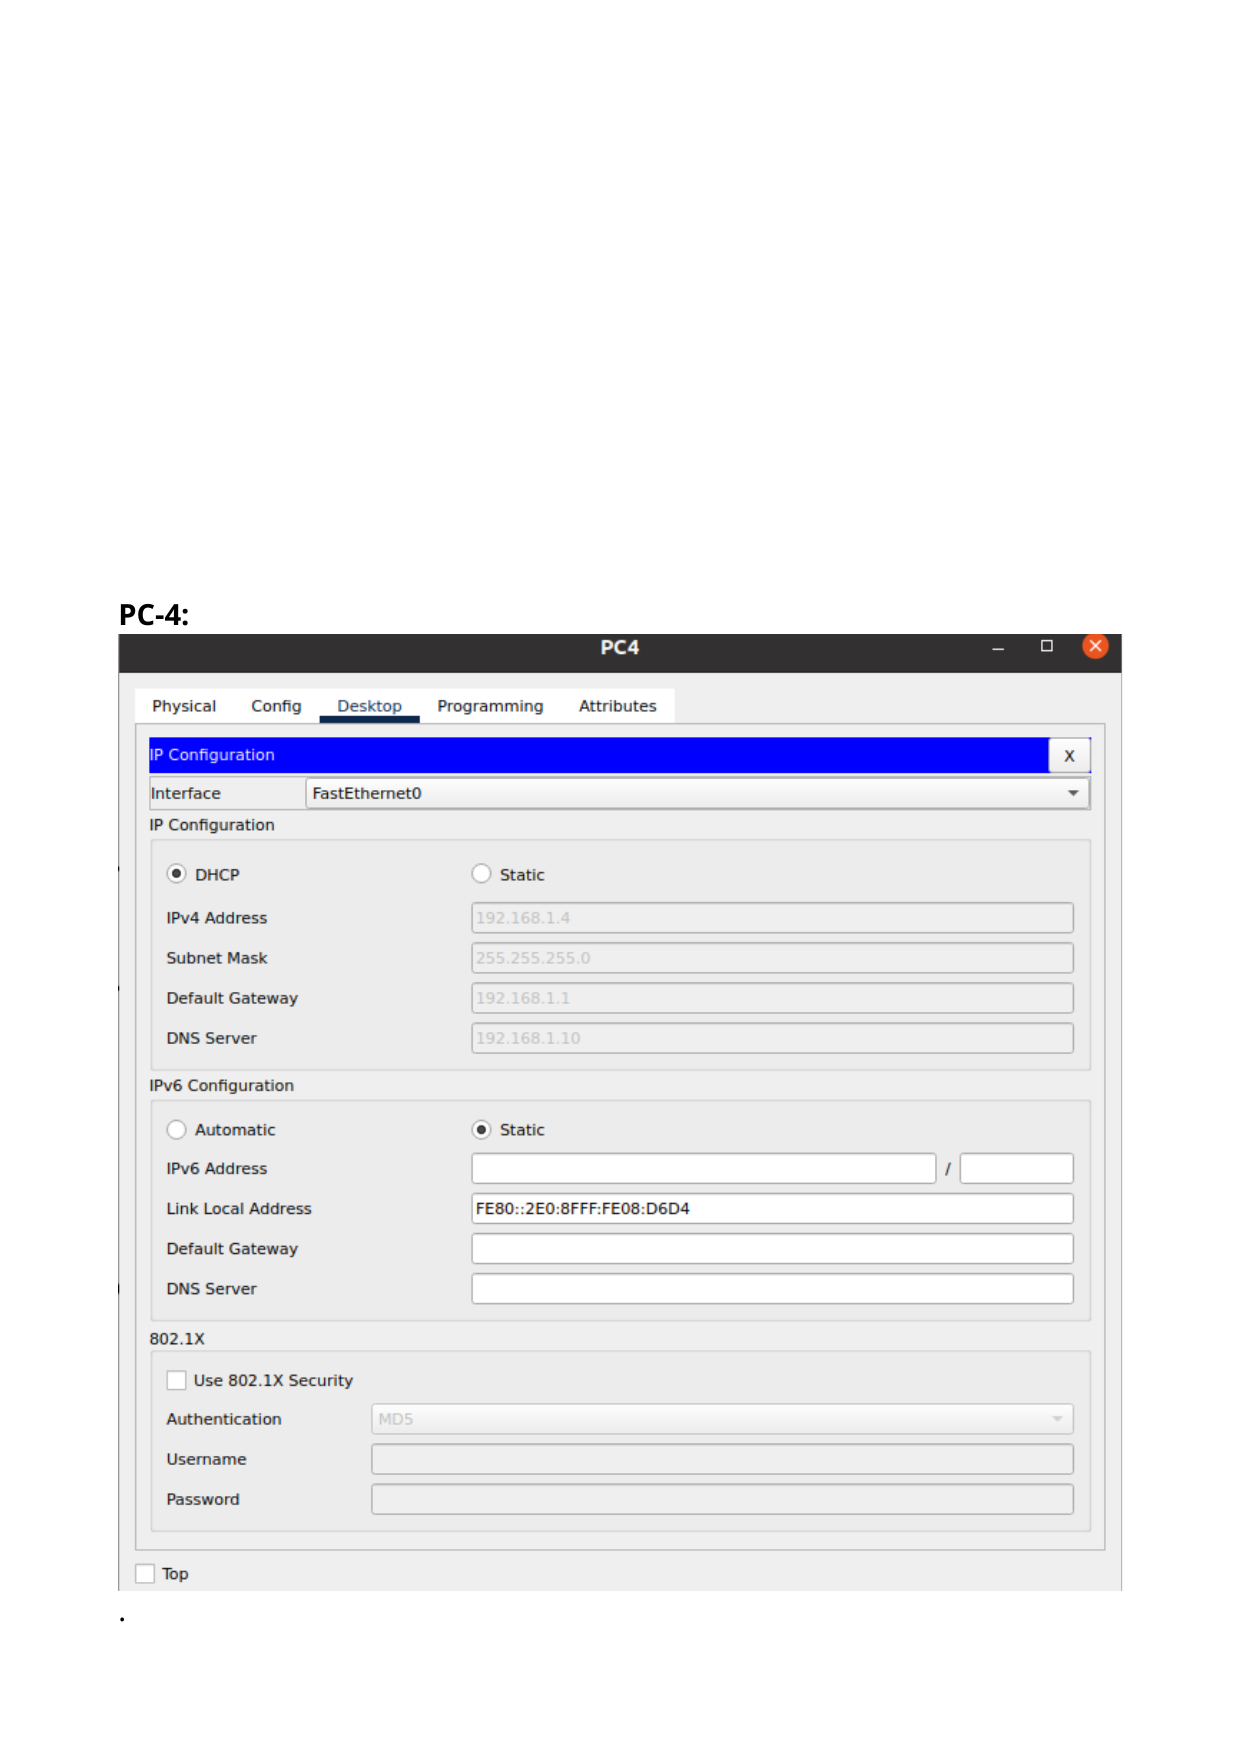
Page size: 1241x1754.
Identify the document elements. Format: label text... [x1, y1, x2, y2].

text . [118, 1591, 1122, 1630]
text PC-4: [118, 594, 1122, 634]
picture [118, 634, 1123, 1591]
